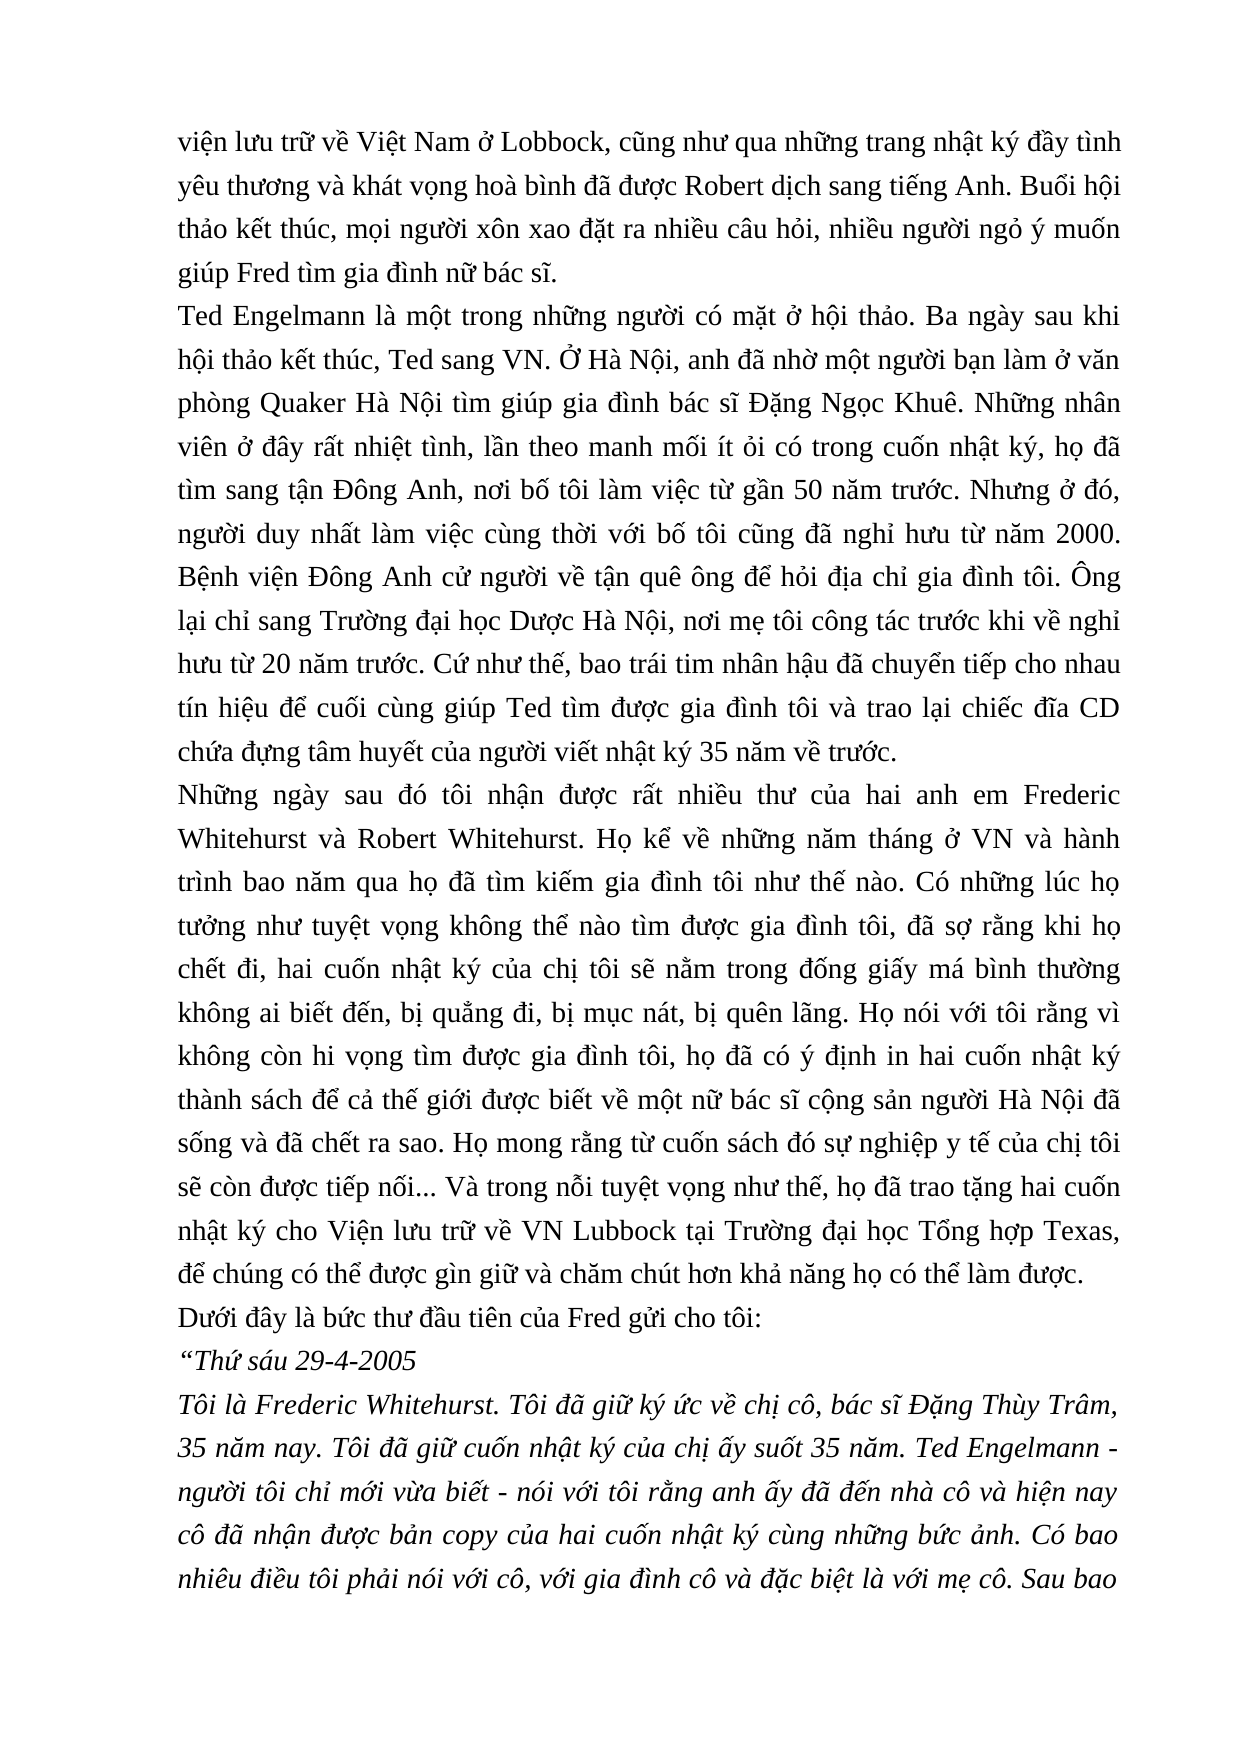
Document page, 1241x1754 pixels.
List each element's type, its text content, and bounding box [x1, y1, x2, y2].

text “Thứ sáu 29-4-2005 [177, 1343, 1122, 1377]
text viện lưu trữ về Việt Nam ở Lobbock, cũng như qua những trang nhật ký đầy tình yêu thương và khát vọng hoà bình đã được Robert dịch sang tiếng Anh. Buổi hội thảo kết thúc, mọi người xôn xao đặt ra nhiều câu hỏi, nhiều người ngỏ ý muốn giúp Fred tìm gia đình nữ bác sĩ. [177, 124, 1122, 288]
text Dưới đây là bức thư đầu tiên của Fred gửi cho tôi: [177, 1300, 1122, 1333]
text Những ngày sau đó tôi nhận được rất nhiều thư của hai anh em Frederic Whitehurst và Robert Whitehurst. Họ kể về những năm tháng ở VN và hành trình bao năm qua họ đã tìm kiếm gia đình tôi như thế nào. Có những lúc họ tưởng như tuyệt vọng không thể nào tìm được gia đình tôi, đã sợ rằng khi họ chết đi, hai cuốn nhật ký của chị tôi sẽ nằm trong đống giấy má bình thường không ai biết đến, bị quẳng đi, bị mục nát, bị quên lãng. Họ nói với tôi rằng vì không còn hi vọng tìm được gia đình tôi, họ đã có ý định in hai cuốn nhật ký thành sách để cả thế giới được biết về một nữ bác sĩ cộng sản người Hà Nội đã sống và đã chết ra sao. Họ mong rằng từ cuốn sách đó sự nghiệp y tế của chị tôi sẽ còn được tiếp nối... Và trong nỗi tuyệt vọng như thế, họ đã trao tặng hai cuốn nhật ký cho Viện lưu trữ về VN Lubbock tại Trường đại học Tổng hợp Texas, để chúng có thể được gìn giữ và chăm chút hơn khả năng họ có thể làm được. [177, 777, 1122, 1290]
text Ted Engelmann là một trong những người có mặt ở hội thảo. Ba ngày sau khi hội thảo kết thúc, Ted sang VN. Ở Hà Nội, anh đã nhờ một người bạn làm ở văn phòng Quaker Hà Nội tìm giúp gia đình bác sĩ Đặng Ngọc Khuê. Những nhân viên ở đây rất nhiệt tình, lần theo manh mối ít ỏi có trong cuốn nhật ký, họ đã tìm sang tận Đông Anh, nơi bố tôi làm việc từ gần 50 năm trước. Nhưng ở đó, người duy nhất làm việc cùng thời với bố tôi cũng đã nghỉ hưu từ năm 2000. Bệnh viện Đông Anh cử người về tận quê ông để hỏi địa chỉ gia đình tôi. Ông lại chỉ sang Trường đại học Dược Hà Nội, nơi mẹ tôi công tác trước khi về nghỉ hưu từ 20 năm trước. Cứ như thế, bao trái tim nhân hậu đã chuyển tiếp cho nhau tín hiệu để cuối cùng giúp Ted tìm được gia đình tôi và trao lại chiếc đĩa CD chứa đựng tâm huyết của người viết nhật ký 35 năm về trước. [177, 298, 1122, 767]
text Tôi là Frederic Whitehurst. Tôi đã giữ ký ức về chị cô, bác sĩ Đặng Thùy Trâm, 35 năm nay. Tôi đã giữ cuốn nhật ký của chị ấy suốt 35 năm. Ted Engelmann - người tôi chỉ mới vừa biết - nói với tôi rằng anh ấy đã đến nhà cô và hiện nay cô đã nhận được bản copy của hai cuốn nhật ký cùng những bức ảnh. Có bao nhiêu điều tôi phải nói với cô, với gia đình cô và đặc biệt là với mẹ cô. Sau bao [177, 1387, 1122, 1594]
